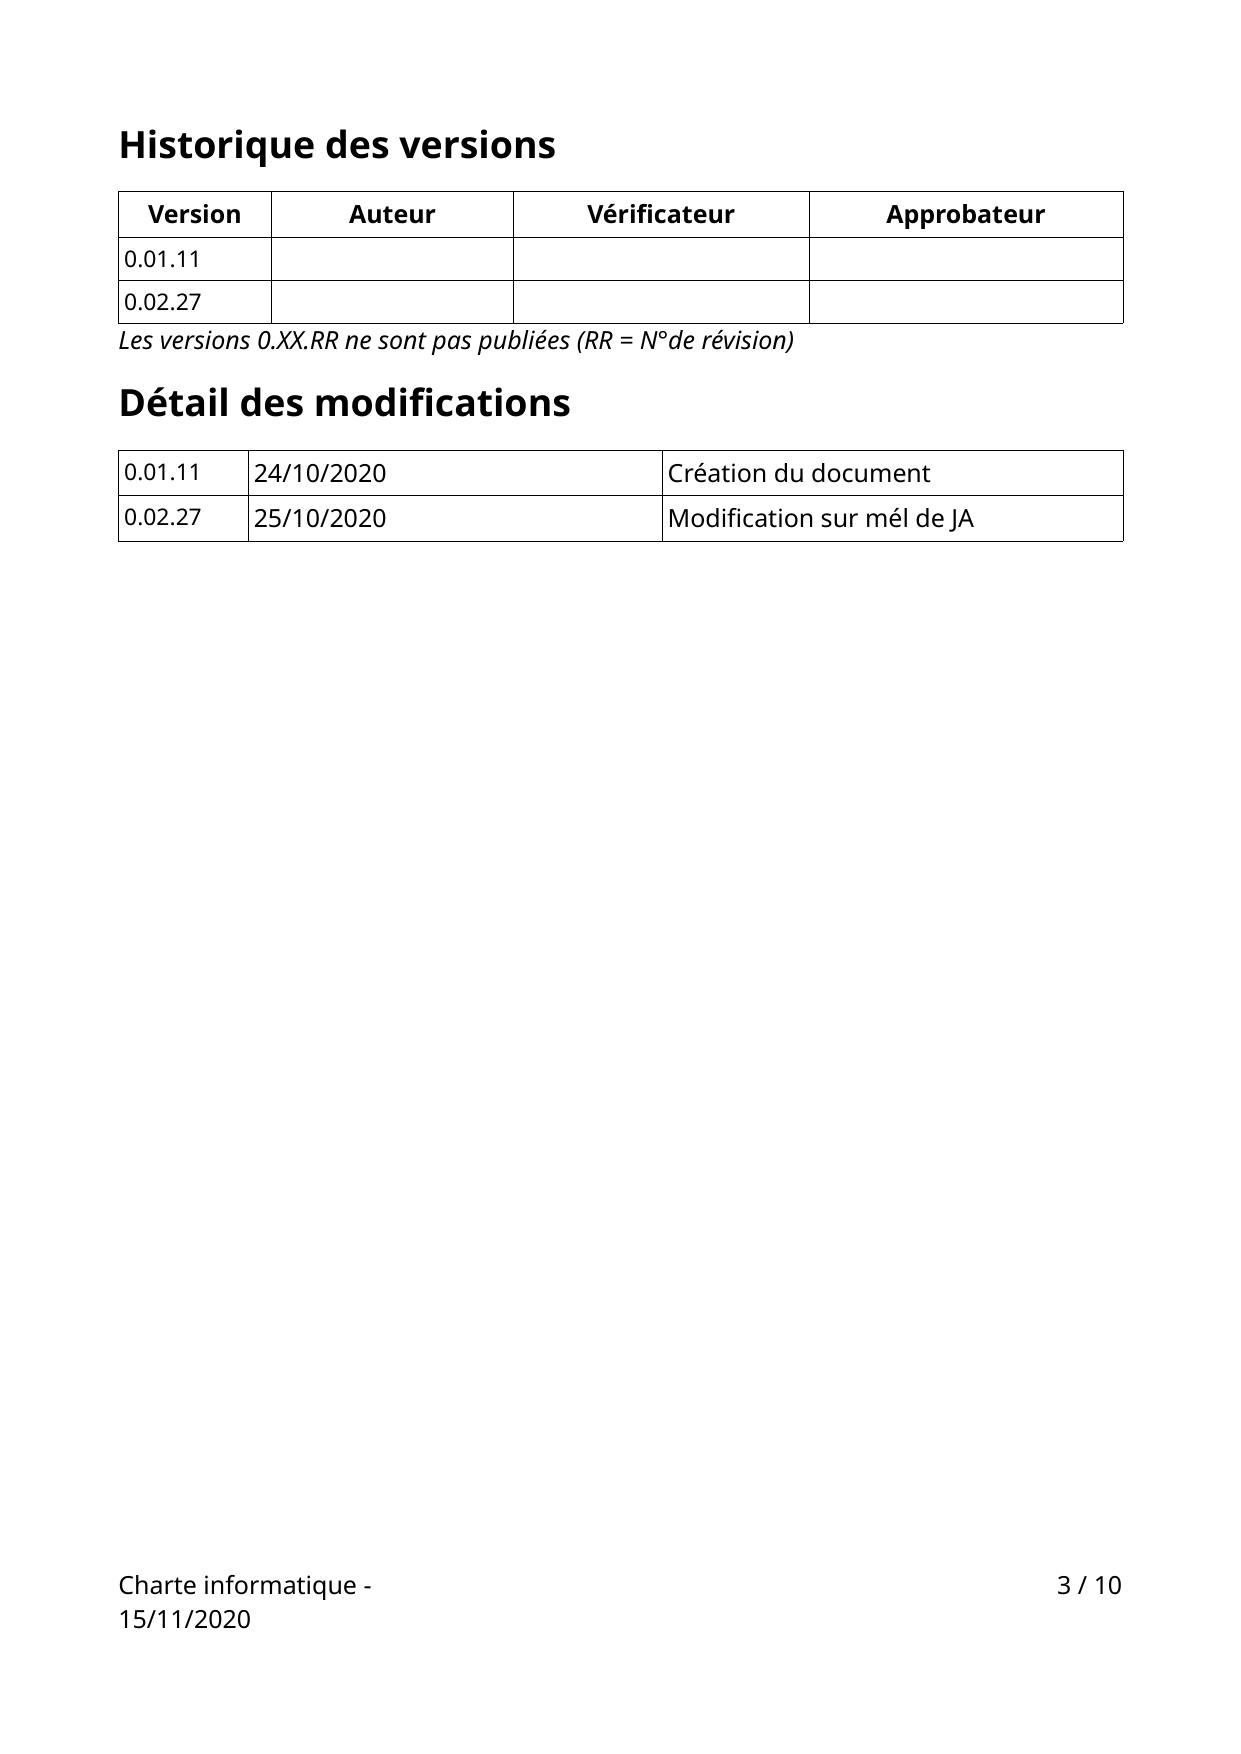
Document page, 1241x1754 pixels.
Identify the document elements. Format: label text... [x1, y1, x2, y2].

table_header Version [119, 192, 271, 237]
table_header Approbateur [810, 192, 1123, 237]
table_cell 0.02.27 [119, 496, 248, 541]
table_cell [514, 238, 809, 280]
table_header Création du document [663, 451, 1123, 495]
text Historique des versions [118, 118, 1122, 169]
table_header Auteur [272, 192, 513, 237]
table_cell 25/10/2020 [249, 496, 662, 541]
table_cell Modification sur mél de JA [663, 496, 1123, 541]
table_cell [272, 281, 513, 323]
table_cell [272, 238, 513, 280]
table_cell [810, 238, 1123, 280]
table_cell 0.02.27 [119, 281, 271, 323]
table_header 24/10/2020 [249, 451, 662, 495]
table_header Vérificateur [514, 192, 809, 237]
table_cell 0.01.11 [119, 238, 271, 280]
table_cell [810, 281, 1123, 323]
table_cell [514, 281, 809, 323]
text Détail des modifications [118, 376, 1122, 427]
table_header 0.01.11 [119, 451, 248, 495]
text Les versions 0.XX.RR ne sont pas publiées (RR = N°de révision) [118, 324, 1122, 357]
